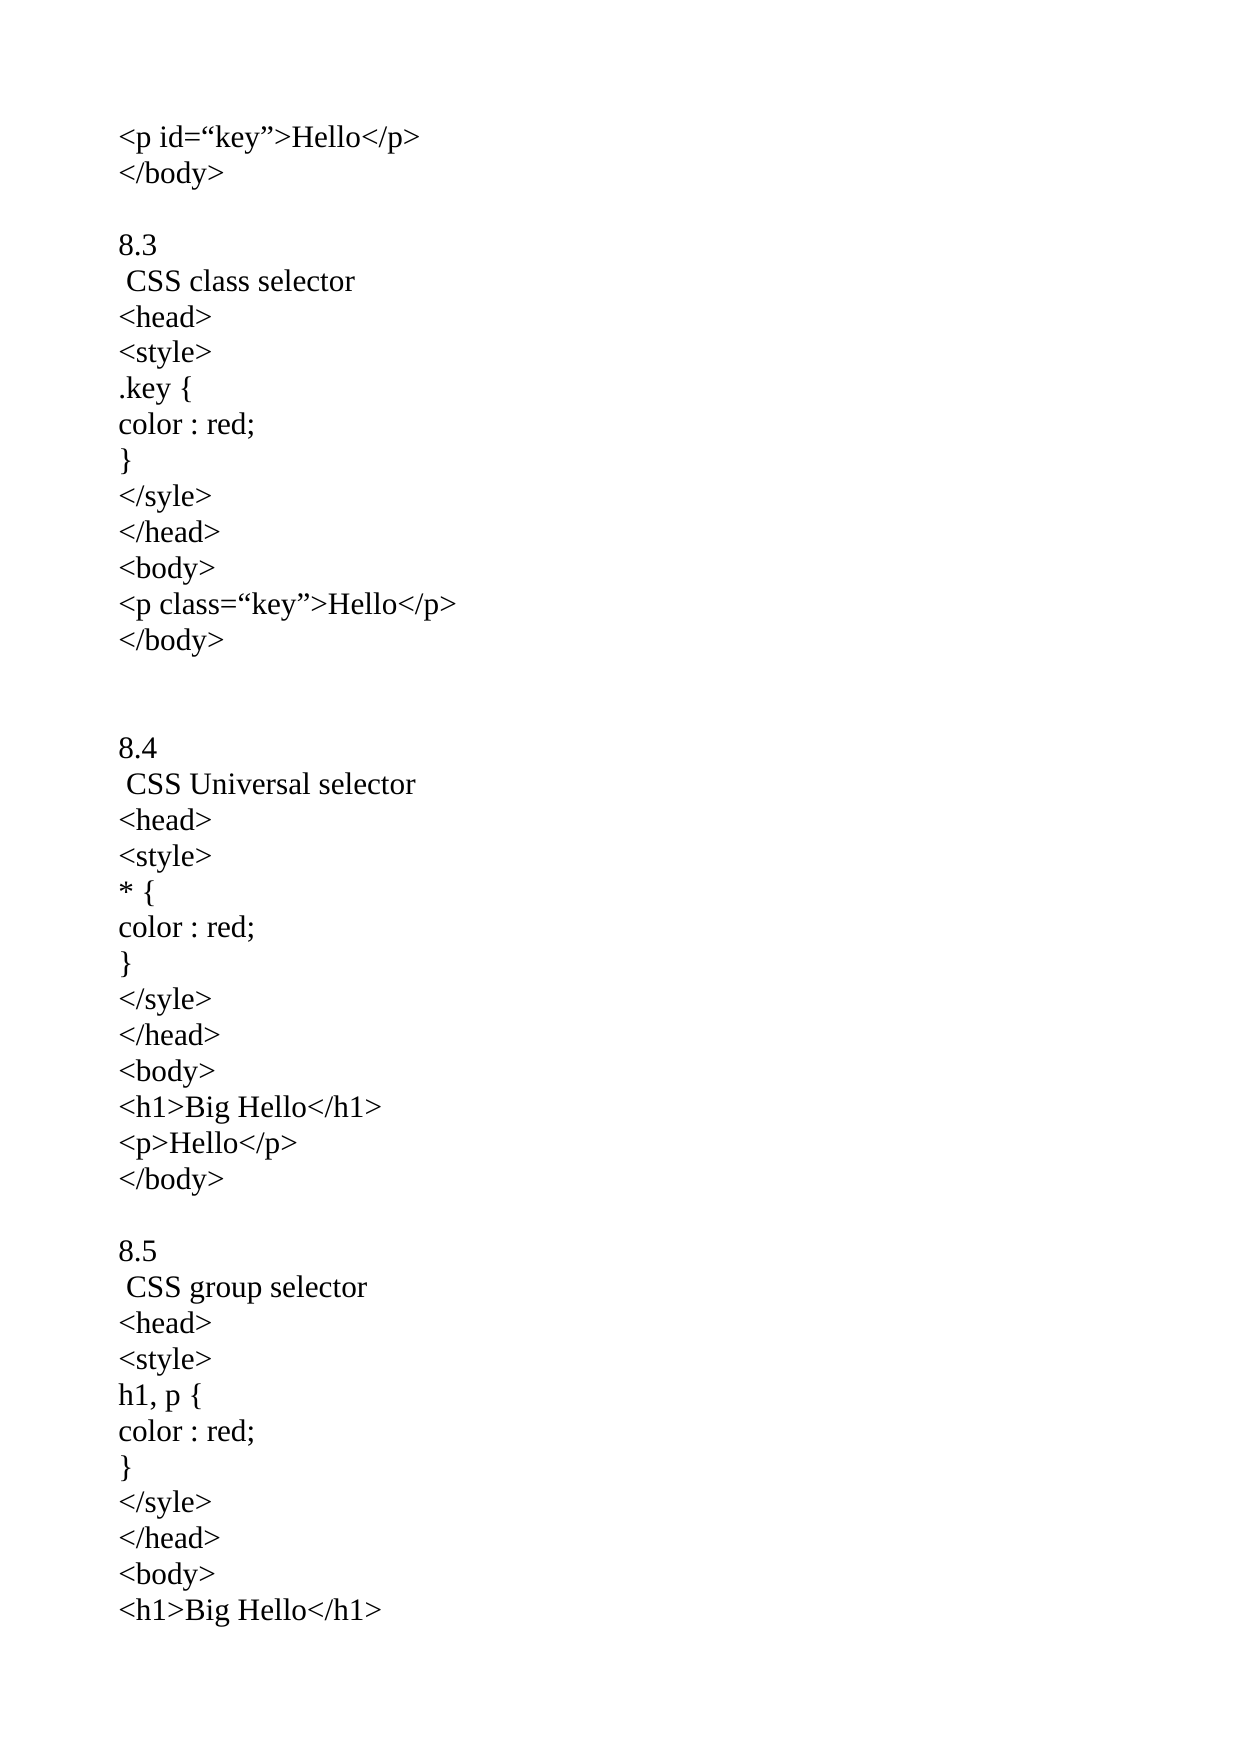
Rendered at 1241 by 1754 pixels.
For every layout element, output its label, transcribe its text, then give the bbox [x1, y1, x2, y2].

text <h1>Big Hello</h1> [118, 1592, 1122, 1627]
text <body> [118, 1556, 1122, 1592]
text </head> [118, 1520, 1122, 1556]
text <head> [118, 1304, 1122, 1340]
text * { [118, 873, 1122, 909]
text <p>Hello</p> [118, 1124, 1122, 1160]
text <h1>Big Hello</h1> [118, 1088, 1122, 1124]
text <body> [118, 549, 1122, 585]
text .key { [118, 370, 1122, 406]
text </head> [118, 513, 1122, 549]
text <style> [118, 334, 1122, 370]
text </body> [118, 1160, 1122, 1196]
text </body> [118, 154, 1122, 190]
text 8.3 [118, 226, 1122, 262]
text <head> [118, 298, 1122, 334]
text h1, p { [118, 1376, 1122, 1412]
text color : red; [118, 406, 1122, 442]
text 8.4 [118, 729, 1122, 765]
text CSS group selector [118, 1268, 1122, 1304]
text </syle> [118, 477, 1122, 513]
text </head> [118, 1017, 1122, 1052]
text 8.5 [118, 1232, 1122, 1268]
text <style> [118, 837, 1122, 873]
text <head> [118, 801, 1122, 837]
text </body> [118, 621, 1122, 657]
text color : red; [118, 1412, 1122, 1448]
text } [118, 1448, 1122, 1484]
text } [118, 945, 1122, 981]
text } [118, 442, 1122, 477]
text CSS Universal selector [118, 765, 1122, 801]
text <p class=“key”>Hello</p> [118, 585, 1122, 621]
text </syle> [118, 981, 1122, 1017]
text <p id=“key”>Hello</p> [118, 118, 1122, 154]
text </syle> [118, 1484, 1122, 1520]
text <style> [118, 1340, 1122, 1376]
text <body> [118, 1052, 1122, 1088]
text color : red; [118, 909, 1122, 945]
text CSS class selector [118, 262, 1122, 298]
